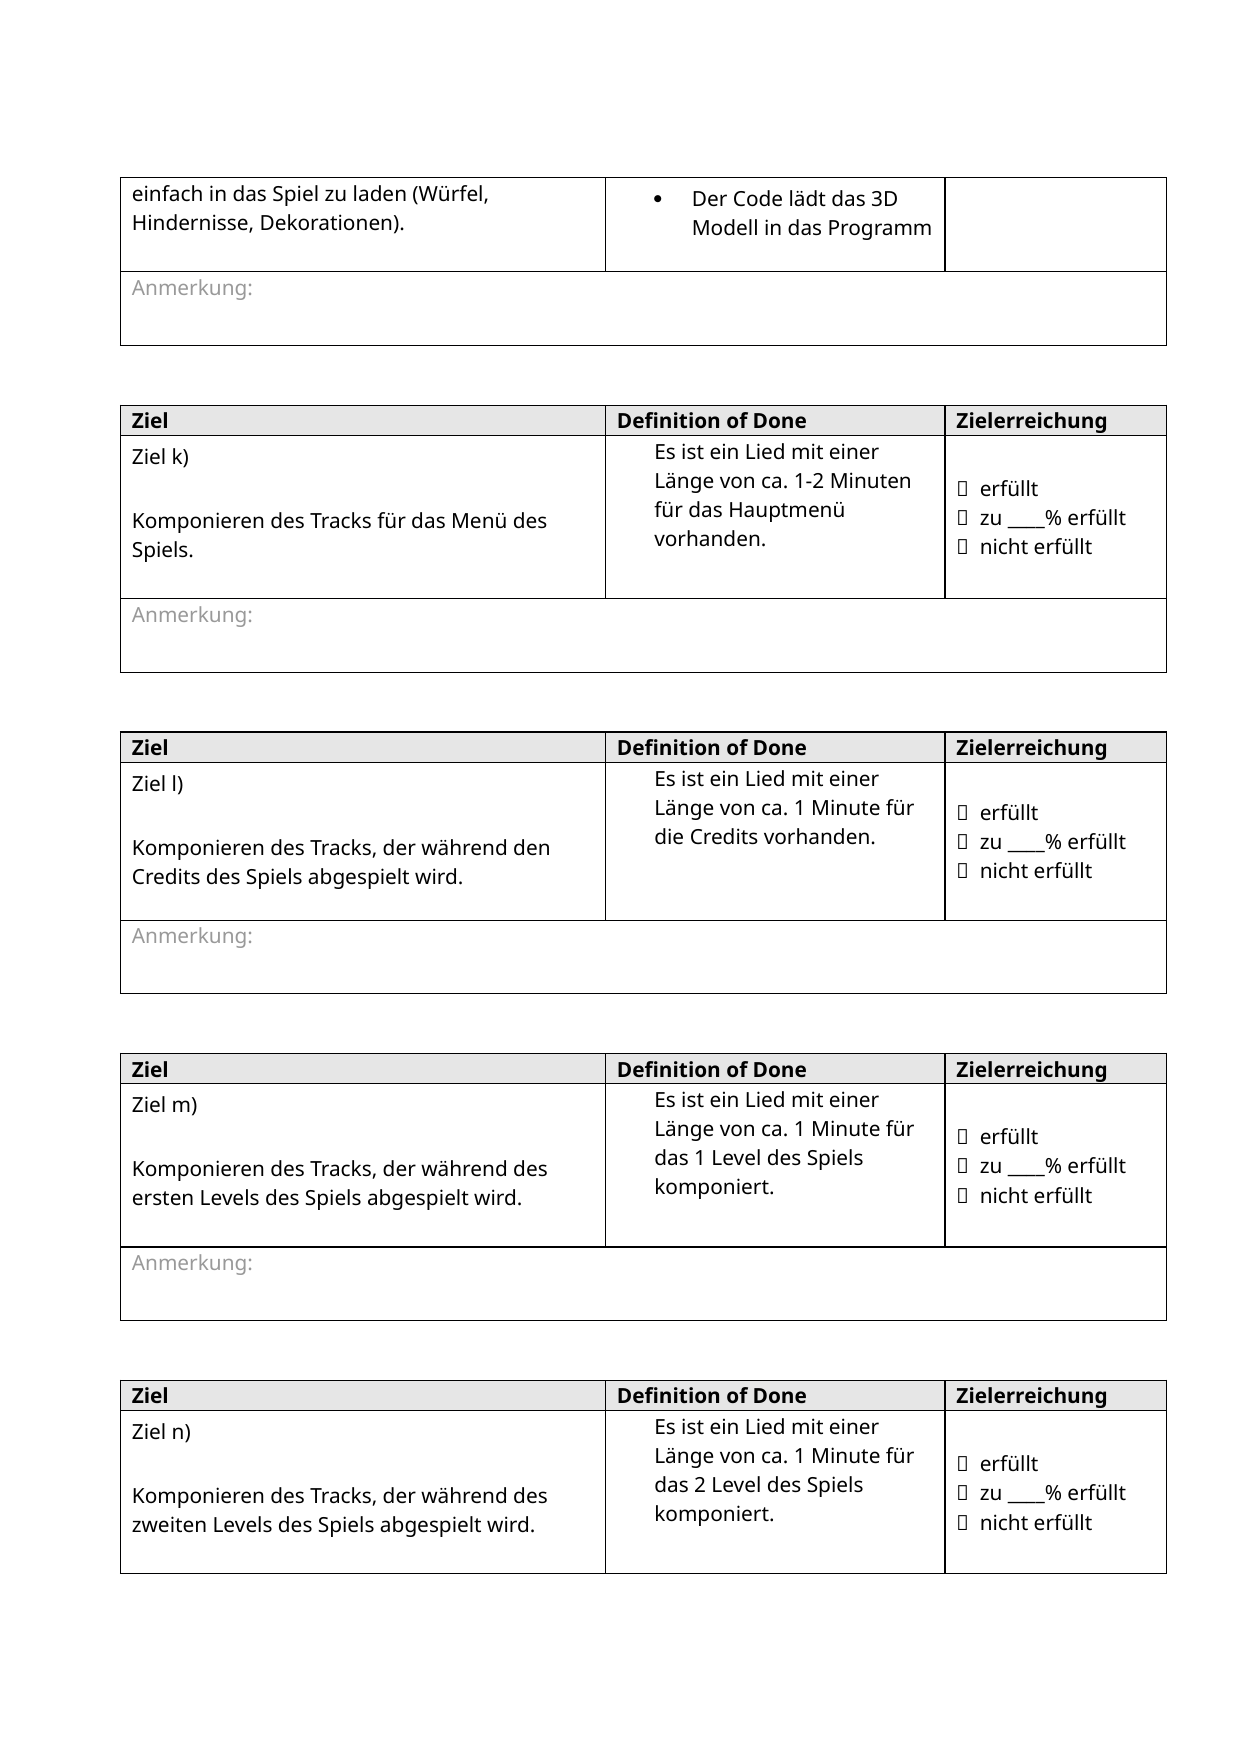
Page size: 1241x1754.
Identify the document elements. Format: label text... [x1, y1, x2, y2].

table_cell  erfüllt  zu ____% erfüllt  nicht erfüllt [946, 763, 1166, 919]
table_header Zielerreichung [946, 1054, 1166, 1083]
table_header Definition of Done [606, 406, 944, 435]
table_cell  erfüllt  zu ____% erfüllt  nicht erfüllt [946, 436, 1166, 598]
table_header Ziel [121, 406, 605, 435]
table_cell Anmerkung: [121, 1248, 1166, 1320]
table_cell Ziel n) Komponieren des Tracks, der während des zweiten Levels des Spiels abgespielt wird. [121, 1411, 605, 1573]
table_cell  erfüllt  zu ____% erfüllt  nicht erfüllt [946, 1084, 1166, 1246]
table_cell Anmerkung: [121, 599, 1166, 672]
table_header Definition of Done [606, 1054, 944, 1083]
table_cell Es ist ein Lied mit einer Länge von ca. 1-2 Minuten für das Hauptmenü vorhanden. [606, 436, 944, 598]
table_cell einfach in das Spiel zu laden (Würfel, Hindernisse, Dekorationen). [121, 178, 605, 271]
table_cell Anmerkung: [121, 921, 1166, 993]
table_cell [946, 178, 1166, 271]
table_cell Ziel l) Komponieren des Tracks, der während den Credits des Spiels abgespielt wird. [121, 763, 605, 919]
table_header Ziel [121, 1054, 605, 1083]
table_header Ziel [121, 1381, 605, 1410]
table_header Ziel [121, 733, 605, 762]
table_cell Ziel k) Komponieren des Tracks für das Menü des Spiels. [121, 436, 605, 598]
table_cell  erfüllt  zu ____% erfüllt  nicht erfüllt [946, 1411, 1166, 1573]
table_cell Anmerkung: [121, 272, 1166, 345]
table_header Zielerreichung [946, 1381, 1166, 1410]
table_cell Ziel m) Komponieren des Tracks, der während des ersten Levels des Spiels abgespielt wird. [121, 1084, 605, 1246]
table_cell Es ist ein Lied mit einer Länge von ca. 1 Minute für das 2 Level des Spiels komponiert. [606, 1411, 944, 1573]
table_cell Der Code hat folgende Attribute: Der Code lädt das 3D Modell in das Programm [606, 178, 944, 271]
table_cell Es ist ein Lied mit einer Länge von ca. 1 Minute für die Credits vorhanden. [606, 763, 944, 919]
table_header Zielerreichung [946, 733, 1166, 762]
table_header Definition of Done [606, 733, 944, 762]
table_cell Es ist ein Lied mit einer Länge von ca. 1 Minute für das 1 Level des Spiels komponiert. [606, 1084, 944, 1246]
table_header Definition of Done [606, 1381, 944, 1410]
table_header Zielerreichung [946, 406, 1166, 435]
